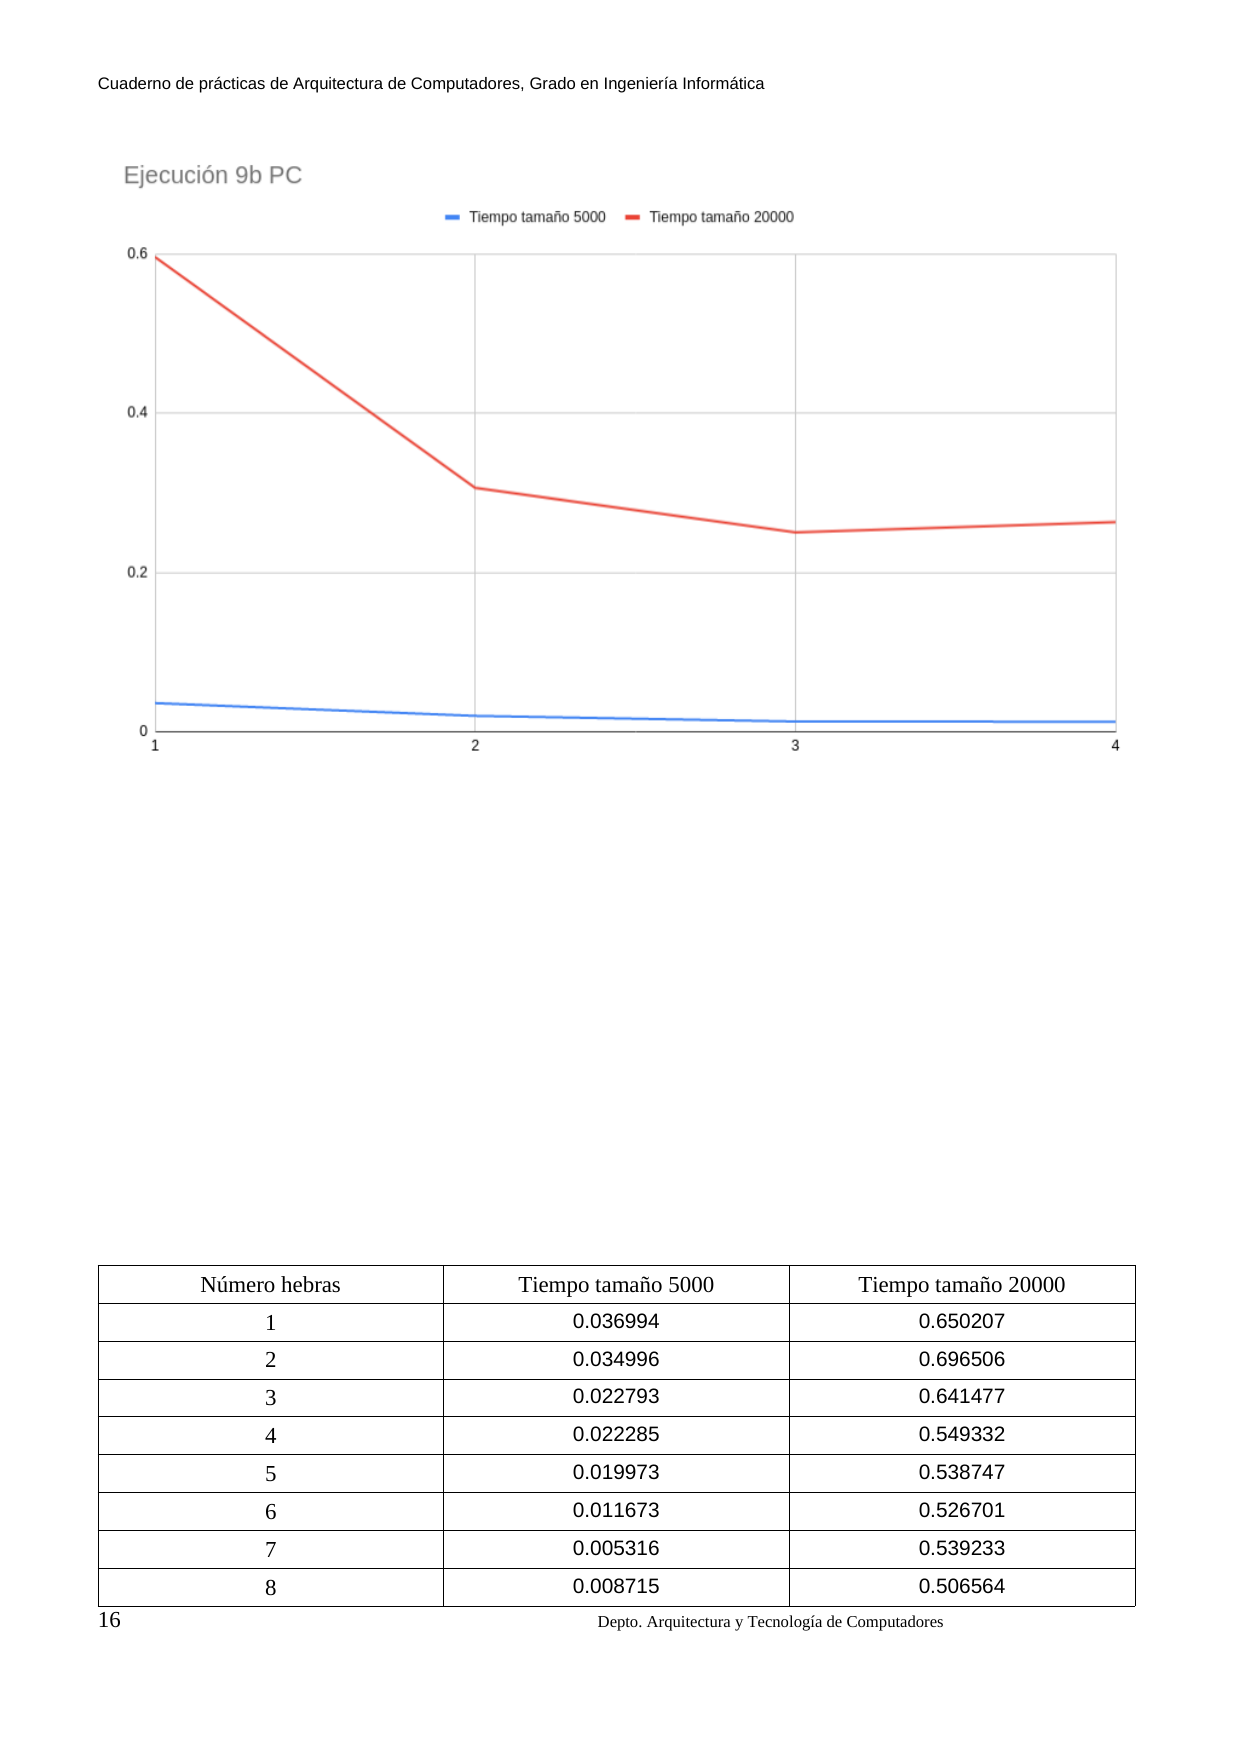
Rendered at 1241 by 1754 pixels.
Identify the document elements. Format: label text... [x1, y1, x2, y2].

table_cell 2 [99, 1342, 443, 1378]
table_header Número hebras [99, 1266, 443, 1303]
table_cell 0.549332 [790, 1417, 1135, 1454]
table_cell 0.034996 [444, 1342, 789, 1378]
table_cell 0.019973 [444, 1455, 789, 1492]
table_cell 0.641477 [790, 1380, 1135, 1416]
table_cell 0.005316 [444, 1531, 789, 1568]
table_cell 4 [99, 1417, 443, 1454]
table_cell 3 [99, 1380, 443, 1416]
table_cell 0.022793 [444, 1380, 789, 1416]
table_cell 0.539233 [790, 1531, 1135, 1568]
table_cell 0.008715 [444, 1569, 789, 1606]
table_cell 0.696506 [790, 1342, 1135, 1378]
table_cell 5 [99, 1455, 443, 1492]
picture [97, 147, 1135, 764]
table_cell 0.036994 [444, 1304, 789, 1341]
table_cell 0.506564 [790, 1569, 1135, 1606]
table_cell 0.011673 [444, 1493, 789, 1530]
table_cell 1 [99, 1304, 443, 1341]
table_cell 0.022285 [444, 1417, 789, 1454]
table_cell 8 [99, 1569, 443, 1606]
table_cell 0.650207 [790, 1304, 1135, 1341]
table_cell 0.538747 [790, 1455, 1135, 1492]
table_header Tiempo tamaño 5000 [444, 1266, 789, 1303]
table_header Tiempo tamaño 20000 [790, 1266, 1135, 1303]
table_cell 6 [99, 1493, 443, 1530]
table_cell 7 [99, 1531, 443, 1568]
table_cell 0.526701 [790, 1493, 1135, 1530]
